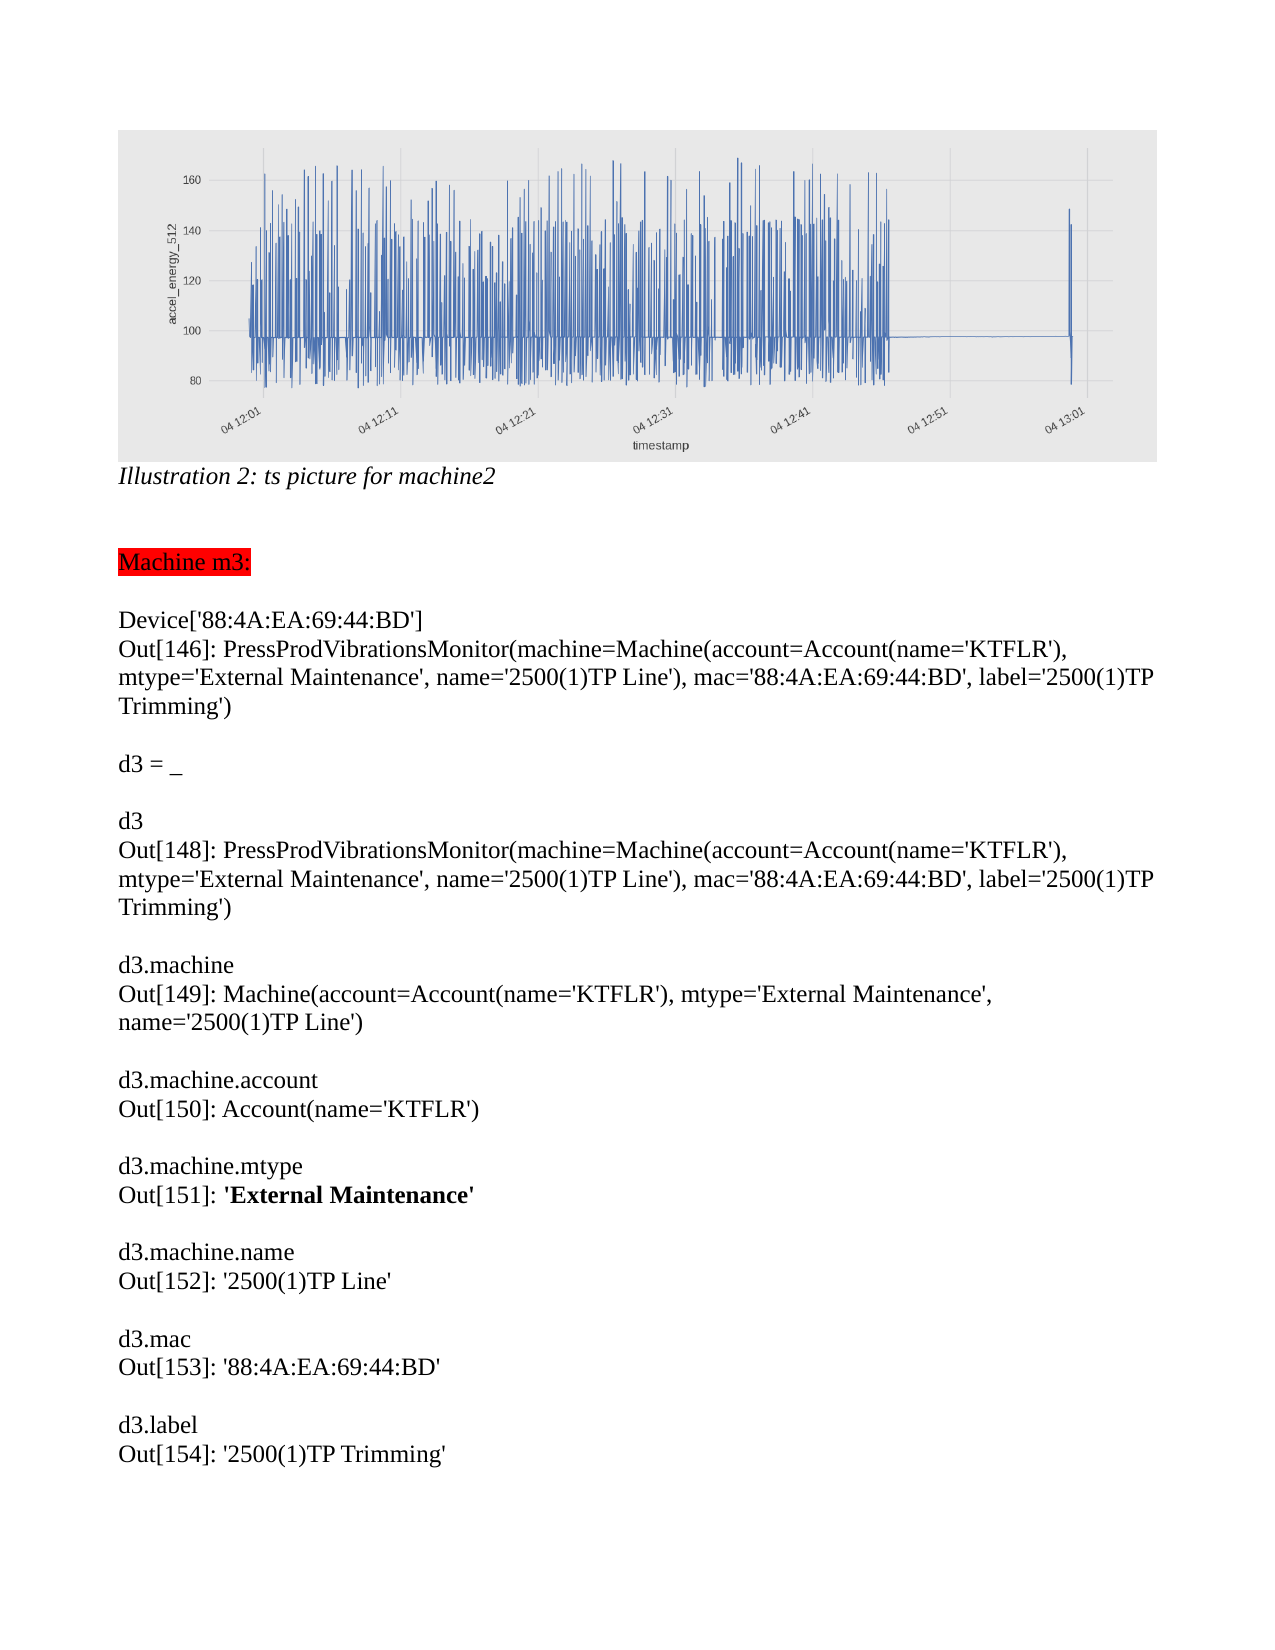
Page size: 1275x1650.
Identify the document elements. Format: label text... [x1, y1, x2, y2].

text Out[150]: Account(name='KTFLR') [118, 1094, 1157, 1122]
text Out[146]: PressProdVibrationsMonitor(machine=Machine(account=Account(name='KTFLR'), mtype='External Maintenance', name='2500(1)TP Line'), mac='88:4A:EA:69:44:BD', label='2500(1)TP Trimming') [118, 634, 1157, 720]
text Machine m3: [118, 547, 1157, 576]
text d3.machine.mtype [118, 1151, 1157, 1180]
text d3.machine [118, 950, 1157, 979]
text d3.mac [118, 1324, 1157, 1352]
text d3.machine.name [118, 1237, 1157, 1266]
text d3.machine.account [118, 1065, 1157, 1094]
text Out[153]: '88:4A:EA:69:44:BD' [118, 1352, 1157, 1381]
text Out[148]: PressProdVibrationsMonitor(machine=Machine(account=Account(name='KTFLR'), mtype='External Maintenance', name='2500(1)TP Line'), mac='88:4A:EA:69:44:BD', label='2500(1)TP Trimming') [118, 835, 1157, 921]
text Device['88:4A:EA:69:44:BD'] [118, 605, 1157, 634]
text Out[151]: 'External Maintenance' [118, 1180, 1157, 1209]
text Out[152]: '2500(1)TP Line' [118, 1266, 1157, 1295]
text d3 = _ [118, 749, 1157, 777]
text d3 [118, 806, 1157, 835]
text Out[154]: '2500(1)TP Trimming' [118, 1439, 1157, 1467]
text Illustration 2: ts picture for machine2 [118, 462, 1157, 490]
text Out[149]: Machine(account=Account(name='KTFLR'), mtype='External Maintenance', name='2500(1)TP Line') [118, 979, 1157, 1036]
picture [118, 130, 1157, 462]
text d3.label [118, 1410, 1157, 1439]
